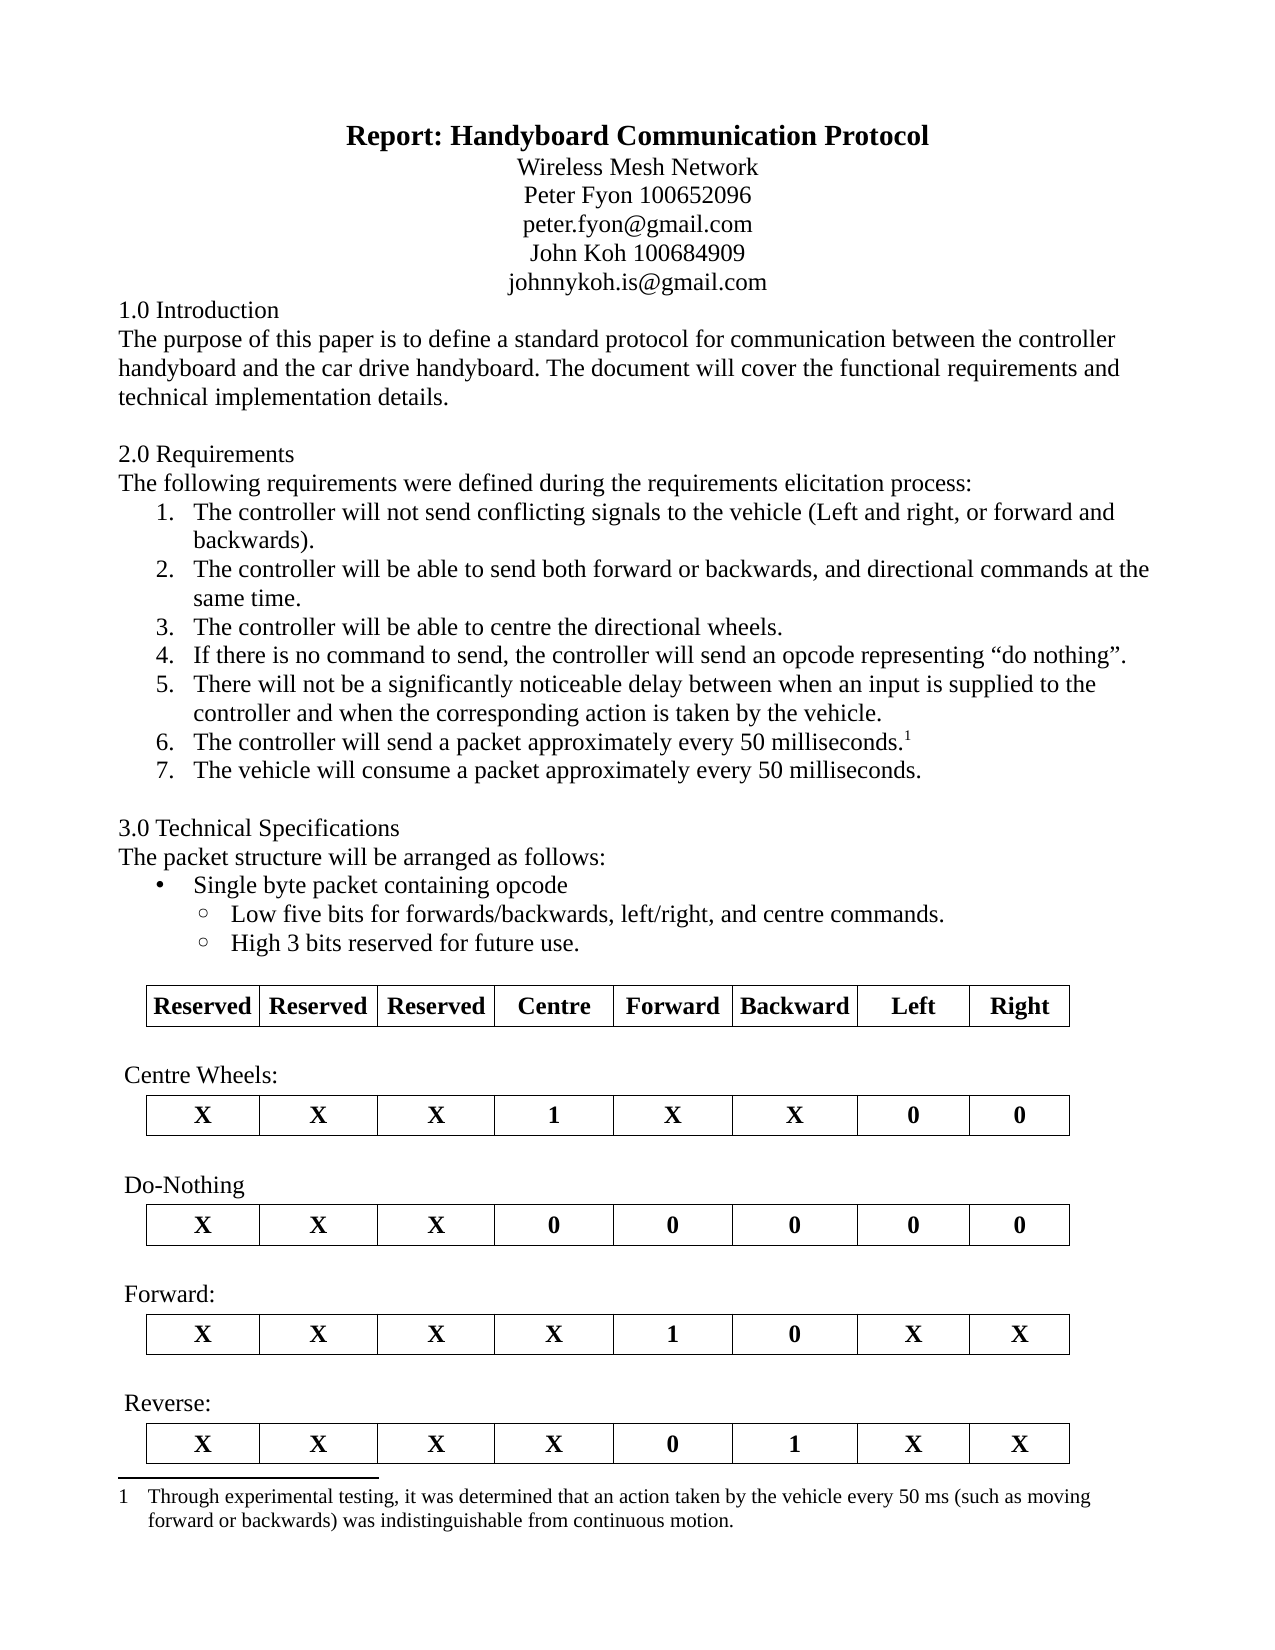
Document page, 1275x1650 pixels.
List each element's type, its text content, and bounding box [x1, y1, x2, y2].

table_cell X [260, 1424, 377, 1463]
list The controller will be able to centre the directional wheels. [156, 612, 1157, 640]
table_header [118, 985, 146, 1026]
table_cell X [260, 1096, 377, 1135]
text 1.0 Introduction [118, 295, 1157, 324]
table_cell Forward: [118, 1245, 1112, 1313]
text The following requirements were defined during the requirements elicitation process: [118, 468, 1157, 497]
table_cell [118, 1423, 146, 1463]
list Low five bits for forwards/backwards, left/right, and centre commands. [193, 899, 1157, 928]
list The controller will be able to send both forward or backwards, and directional commands at the same time. [156, 554, 1157, 612]
table_cell X [260, 1315, 377, 1354]
table_cell X [378, 1315, 494, 1354]
table_cell X [970, 1424, 1069, 1463]
table_cell X [147, 1424, 259, 1463]
text Wireless Mesh Network [118, 152, 1157, 180]
table_cell 1 [614, 1315, 732, 1354]
table_header Reserved [378, 986, 494, 1026]
text peter.fyon@gmail.com [118, 209, 1157, 238]
table_cell 0 [970, 1096, 1069, 1135]
text johnnykoh.is@gmail.com [118, 267, 1157, 295]
text John Koh 100684909 [118, 238, 1157, 267]
table_cell [118, 1204, 146, 1244]
text Peter Fyon 100652096 [118, 180, 1157, 209]
table_cell X [970, 1315, 1069, 1354]
table_header Backward [733, 986, 857, 1026]
table_cell X [147, 1315, 259, 1354]
table_cell X [378, 1424, 494, 1463]
table_cell Do-Nothing [118, 1135, 1112, 1204]
table_cell X [147, 1096, 259, 1135]
table_cell X [495, 1424, 613, 1463]
list The controller will not send conflicting signals to the vehicle (Left and right, or forward and backwards). [156, 497, 1157, 554]
table_header Left [858, 986, 969, 1026]
table_cell Centre Wheels: [118, 1026, 1112, 1095]
table_cell [118, 1095, 146, 1135]
text Report: Handyboard Communication Protocol [118, 118, 1157, 152]
text 2.0 Requirements [118, 439, 1157, 468]
table_cell 0 [858, 1096, 969, 1135]
list High 3 bits reserved for future use. [193, 928, 1157, 957]
table_cell X [260, 1205, 377, 1244]
table_cell X [147, 1205, 259, 1244]
table_cell 0 [495, 1205, 613, 1244]
list Single byte packet containing opcode [156, 870, 1157, 899]
text The purpose of this paper is to define a standard protocol for communication between the controller handyboard and the car drive handyboard. The document will cover the functional requirements and technical implementation details. [118, 324, 1157, 410]
text 3.0 Technical Specifications [118, 813, 1157, 842]
table_cell 0 [733, 1315, 857, 1354]
table_header Forward [614, 986, 732, 1026]
table_cell 0 [858, 1205, 969, 1244]
list Through experimental testing, it was determined that an action taken by the vehicle every 50 ms (such as moving forward or backwards) was indistinguishable from continuous motion. [118, 1484, 1157, 1532]
text The packet structure will be arranged as follows: [118, 842, 1157, 870]
table_cell 0 [733, 1205, 857, 1244]
table_header Reserved [147, 986, 259, 1026]
table_cell 0 [614, 1205, 732, 1244]
table_cell X [378, 1205, 494, 1244]
table_cell X [858, 1424, 969, 1463]
table_cell [1070, 1423, 1112, 1463]
table_cell X [858, 1315, 969, 1354]
list If there is no command to send, the controller will send an opcode representing “do nothing”. [156, 640, 1157, 669]
table_cell [1070, 1095, 1112, 1135]
table_cell 1 [733, 1424, 857, 1463]
table_cell [118, 1314, 146, 1354]
list There will not be a significantly noticeable delay between when an input is supplied to the controller and when the corresponding action is taken by the vehicle. [156, 669, 1157, 727]
table_cell Reverse: [118, 1354, 1112, 1423]
table_cell 0 [614, 1424, 732, 1463]
table_header Centre [495, 986, 613, 1026]
table_cell X [733, 1096, 857, 1135]
table_header [1070, 985, 1112, 1026]
table_header Reserved [260, 986, 377, 1026]
table_header Right [970, 986, 1069, 1026]
list The controller will send a packet approximately every 50 milliseconds. [156, 727, 1157, 755]
list The vehicle will consume a packet approximately every 50 milliseconds. [156, 755, 1157, 784]
table_cell X [495, 1315, 613, 1354]
table_cell [1070, 1204, 1112, 1244]
table_cell 0 [970, 1205, 1069, 1244]
table_cell X [378, 1096, 494, 1135]
table_cell [1070, 1314, 1112, 1354]
table_cell X [614, 1096, 732, 1135]
table_cell 1 [495, 1096, 613, 1135]
